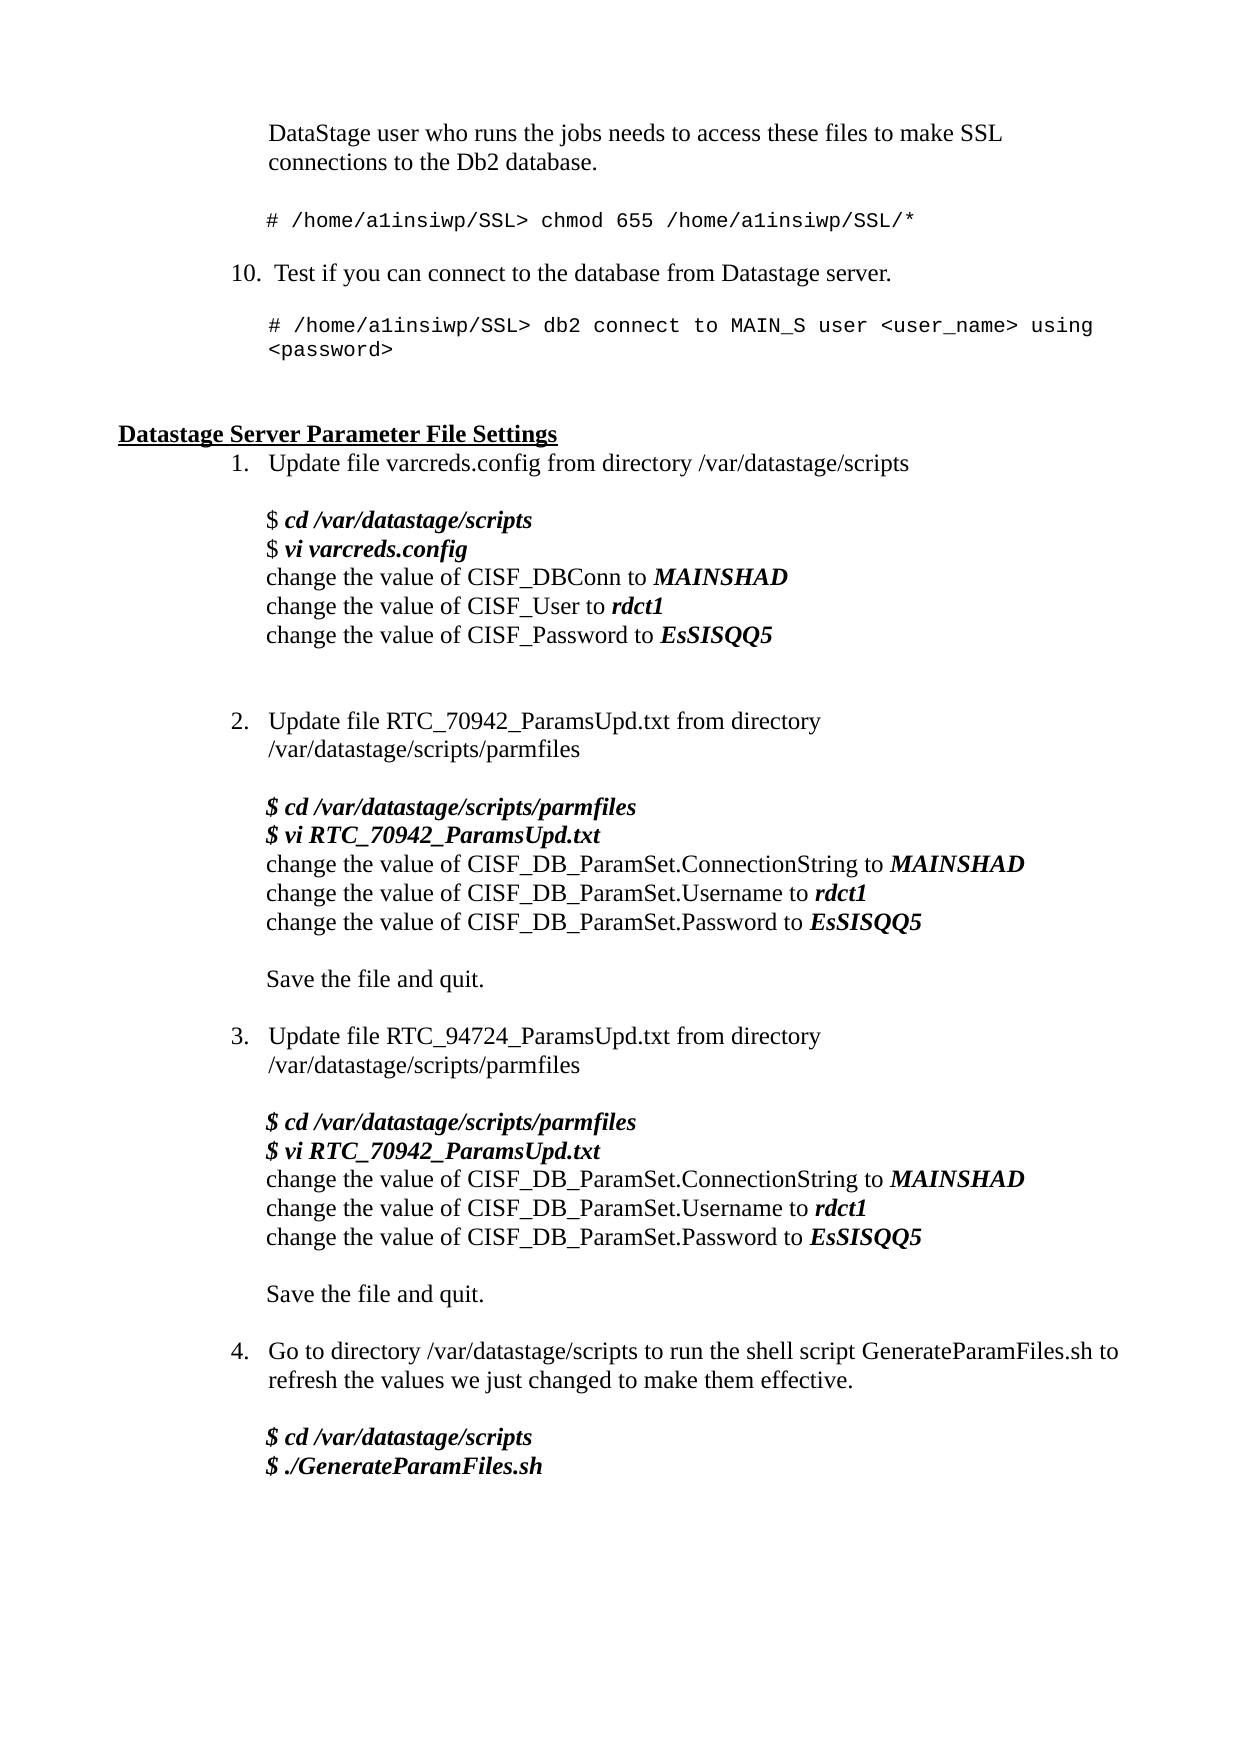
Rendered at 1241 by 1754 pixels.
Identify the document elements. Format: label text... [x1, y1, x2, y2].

text change the value of CISF_DB_ParamSet.ConnectionString to MAINSHAD [118, 1164, 1122, 1193]
text Save the file and quit. [118, 1279, 1122, 1308]
text change the value of CISF_DB_ParamSet.Password to EsSISQQ5 [118, 907, 1122, 935]
text change the value of CISF_DB_ParamSet.Username to rdct1 [118, 878, 1122, 907]
text change the value of CISF_DB_ParamSet.ConnectionString to MAINSHAD [118, 849, 1122, 878]
list DataStage user who runs the jobs needs to access these files to make SSL connections to the Db2 database. [231, 118, 1122, 176]
text change the value of CISF_DBConn to MAINSHAD [118, 562, 1122, 591]
text change the value of CISF_DB_ParamSet.Password to EsSISQQ5 [118, 1222, 1122, 1251]
text Save the file and quit. [118, 964, 1122, 993]
text change the value of CISF_DB_ParamSet.Username to rdct1 [118, 1193, 1122, 1222]
text # /home/a1insiwp/SSL> chmod 655 /home/a1insiwp/SSL/* [118, 204, 1122, 234]
text $ vi RTC_70942_ParamsUpd.txt [118, 820, 1122, 849]
text $ cd /var/datastage/scripts/parmfiles [118, 1107, 1122, 1136]
list Go to directory /var/datastage/scripts to run the shell script GenerateParamFiles.sh to refresh the values we just changed to make them effective. [231, 1336, 1122, 1394]
text $ vi RTC_70942_ParamsUpd.txt [118, 1136, 1122, 1164]
list # /home/a1insiwp/SSL> db2 connect to MAIN_S user <user_name> using <password> [231, 315, 1122, 362]
list Update file RTC_94724_ParamsUpd.txt from directory /var/datastage/scripts/parmfiles [231, 1021, 1122, 1079]
text change the value of CISF_User to rdct1 [118, 591, 1122, 620]
text $ cd /var/datastage/scripts/parmfiles [118, 792, 1122, 820]
list Update file varcreds.config from directory /var/datastage/scripts [231, 448, 1122, 477]
text Datastage Server Parameter File Settings [118, 419, 1122, 448]
text change the value of CISF_Password to EsSISQQ5 [118, 620, 1122, 649]
text $ ./GenerateParamFiles.sh [118, 1451, 1122, 1480]
text $ cd /var/datastage/scripts [118, 1422, 1122, 1451]
text $ vi varcreds.config [118, 534, 1122, 562]
list Update file RTC_70942_ParamsUpd.txt from directory /var/datastage/scripts/parmfiles [231, 706, 1122, 763]
list Test if you can connect to the database from Datastage server. [231, 258, 1122, 286]
text $ cd /var/datastage/scripts [118, 505, 1122, 534]
